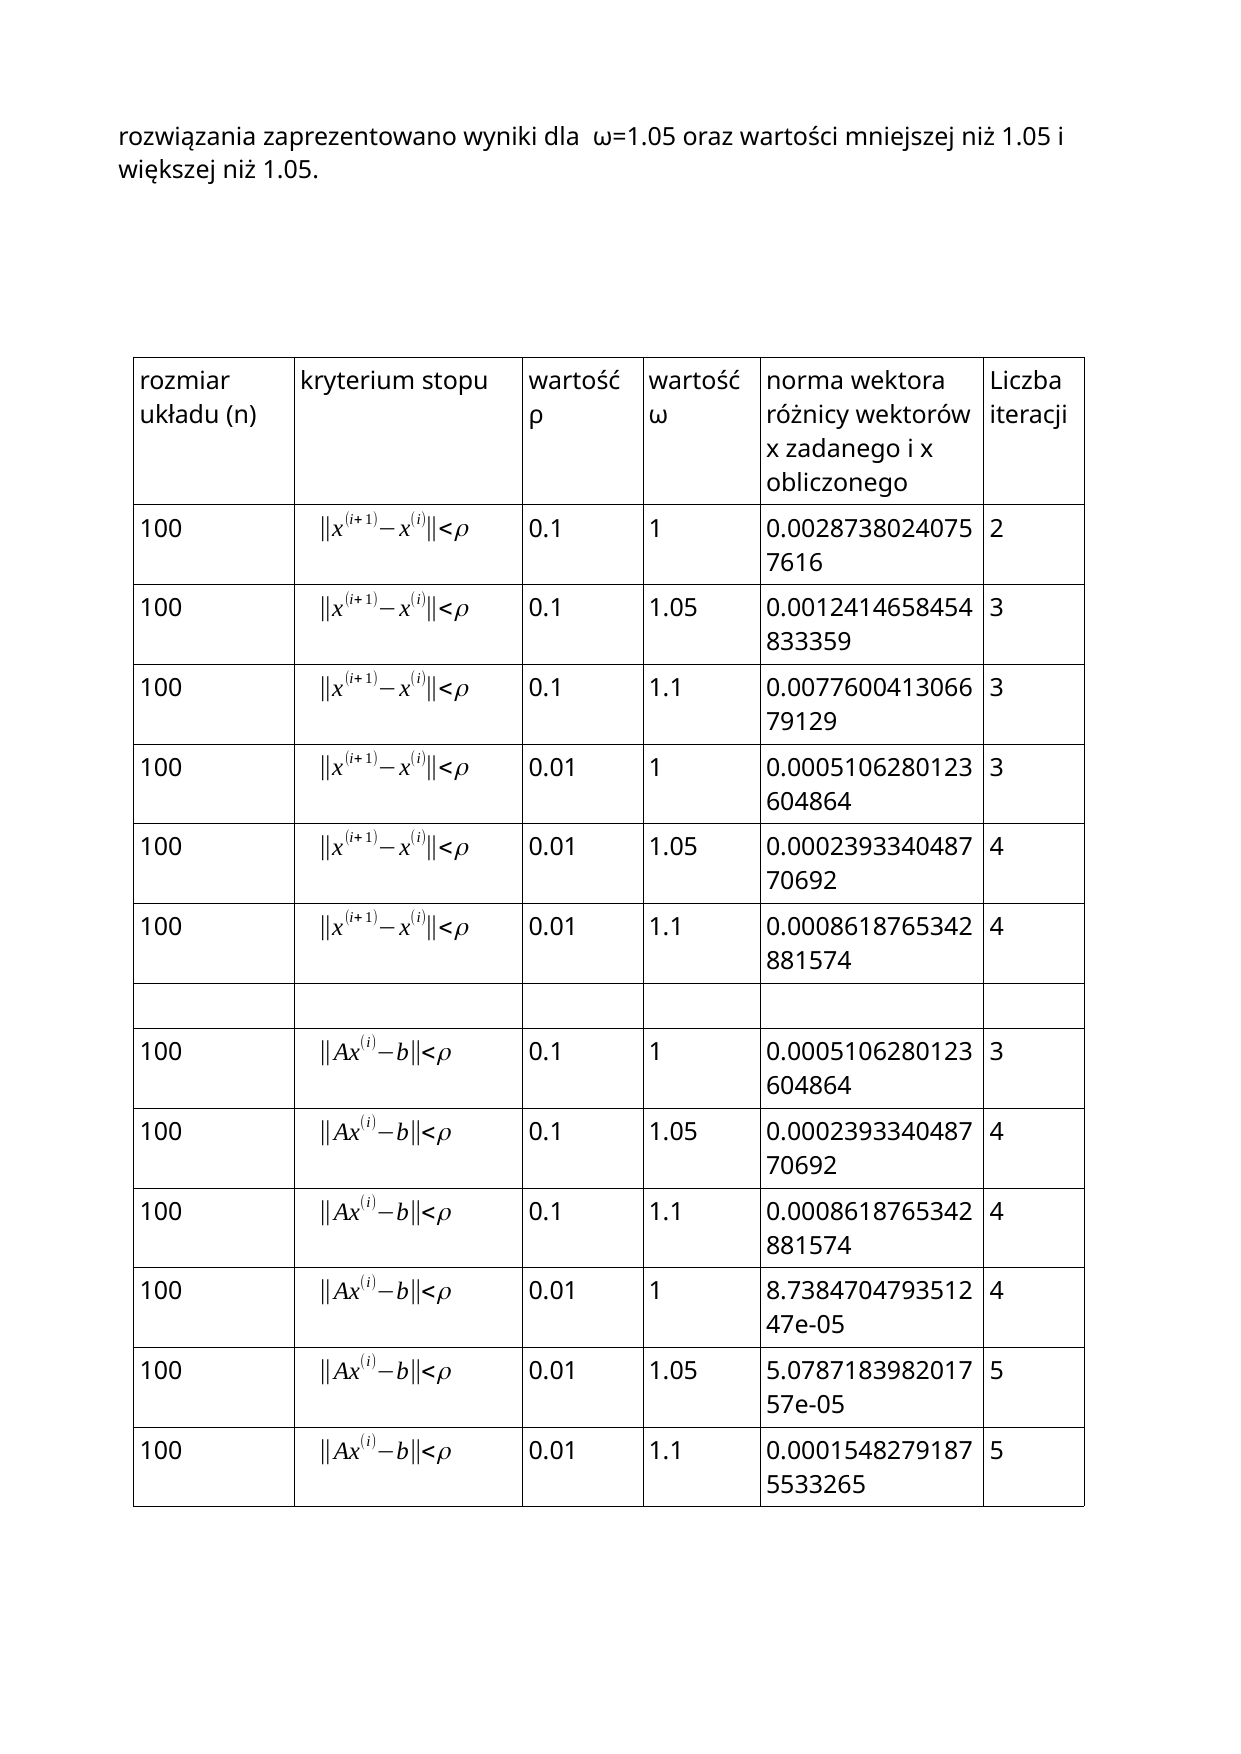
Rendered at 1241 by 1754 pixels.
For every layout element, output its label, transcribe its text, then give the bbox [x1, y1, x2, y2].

table_cell 1.1 [644, 665, 760, 743]
table_cell 100 [134, 665, 294, 743]
table_cell 1.05 [644, 585, 760, 664]
table_cell 100 [134, 745, 294, 823]
table_cell 1.05 [644, 824, 760, 903]
table_cell 5.078718398201757e-05 [761, 1348, 983, 1427]
table_cell 1.05 [644, 1109, 760, 1187]
table_cell [984, 984, 1084, 1028]
table_cell 0.000239334048770692 [761, 1109, 983, 1187]
table_cell 3 [984, 1029, 1084, 1108]
table_cell [295, 1268, 522, 1347]
table_cell 1 [644, 745, 760, 823]
table_cell [644, 984, 760, 1028]
table_cell 0.01 [523, 1268, 643, 1347]
table_header kryterium stopu [295, 358, 522, 504]
table_cell 1.1 [644, 904, 760, 982]
table_cell 0.0005106280123604864 [761, 1029, 983, 1108]
table_cell 0.0008618765342881574 [761, 904, 983, 982]
table_cell 4 [984, 824, 1084, 903]
table_cell 0.0005106280123604864 [761, 745, 983, 823]
table_cell [295, 505, 522, 584]
table_cell 3 [984, 745, 1084, 823]
table_cell 4 [984, 1109, 1084, 1187]
table_cell 2 [984, 505, 1084, 584]
table_cell 5 [984, 1428, 1084, 1506]
table_cell 1.1 [644, 1428, 760, 1506]
table_cell 100 [134, 824, 294, 903]
table_cell [295, 1189, 522, 1267]
table_cell 1.05 [644, 1348, 760, 1427]
table_cell 100 [134, 585, 294, 664]
table_cell 0.1 [523, 1029, 643, 1108]
table_cell [134, 984, 294, 1028]
table_cell [295, 824, 522, 903]
table_cell 0.00015482791875533265 [761, 1428, 983, 1506]
table_cell [523, 984, 643, 1028]
table_cell 100 [134, 505, 294, 584]
table_cell 100 [134, 1348, 294, 1427]
table_cell 1 [644, 1029, 760, 1108]
table_cell 1.1 [644, 1189, 760, 1267]
table_cell 3 [984, 585, 1084, 664]
table_cell 100 [134, 1189, 294, 1267]
table_cell 0.00287380240757616 [761, 505, 983, 584]
table_cell 100 [134, 1428, 294, 1506]
table_cell 0.0012414658454833359 [761, 585, 983, 664]
table_header wartość ω [644, 358, 760, 504]
table_cell [295, 1109, 522, 1187]
table_cell [295, 984, 522, 1028]
table_cell 0.1 [523, 505, 643, 584]
table_cell 4 [984, 1189, 1084, 1267]
table_cell 4 [984, 1268, 1084, 1347]
table_cell 1 [644, 505, 760, 584]
table_cell [295, 1348, 522, 1427]
table_cell 0.1 [523, 665, 643, 743]
table_cell 100 [134, 904, 294, 982]
table_header wartość ρ [523, 358, 643, 504]
table_cell [295, 585, 522, 664]
table_cell 0.1 [523, 1109, 643, 1187]
table_cell 0.01 [523, 904, 643, 982]
table_cell [295, 745, 522, 823]
table_cell 5 [984, 1348, 1084, 1427]
table_cell [295, 665, 522, 743]
table_cell 0.000239334048770692 [761, 824, 983, 903]
table_cell 1 [644, 1268, 760, 1347]
table_cell 0.01 [523, 824, 643, 903]
table_cell 0.1 [523, 585, 643, 664]
text rozwiązania zaprezentowano wyniki dla ω=1.05 oraz wartości mniejszej niż 1.05 i większej niż 1.05. [118, 118, 1122, 186]
table_cell 100 [134, 1268, 294, 1347]
table_header Liczba iteracji [984, 358, 1084, 504]
table_cell 0.01 [523, 1428, 643, 1506]
table_cell 8.738470479351247e-05 [761, 1268, 983, 1347]
table_cell 100 [134, 1029, 294, 1108]
table_cell 3 [984, 665, 1084, 743]
table_cell 100 [134, 1109, 294, 1187]
table_cell 0.1 [523, 1189, 643, 1267]
table_cell 0.01 [523, 1348, 643, 1427]
table_cell [295, 1428, 522, 1506]
table_header rozmiar układu (n) [134, 358, 294, 504]
table_cell [295, 1029, 522, 1108]
table_cell 0.01 [523, 745, 643, 823]
table_cell [295, 904, 522, 982]
table_cell 0.0008618765342881574 [761, 1189, 983, 1267]
table_cell 0.007760041306679129 [761, 665, 983, 743]
table_cell 4 [984, 904, 1084, 982]
table_cell [761, 984, 983, 1028]
table_header norma wektora różnicy wektorów x zadanego i x obliczonego [761, 358, 983, 504]
